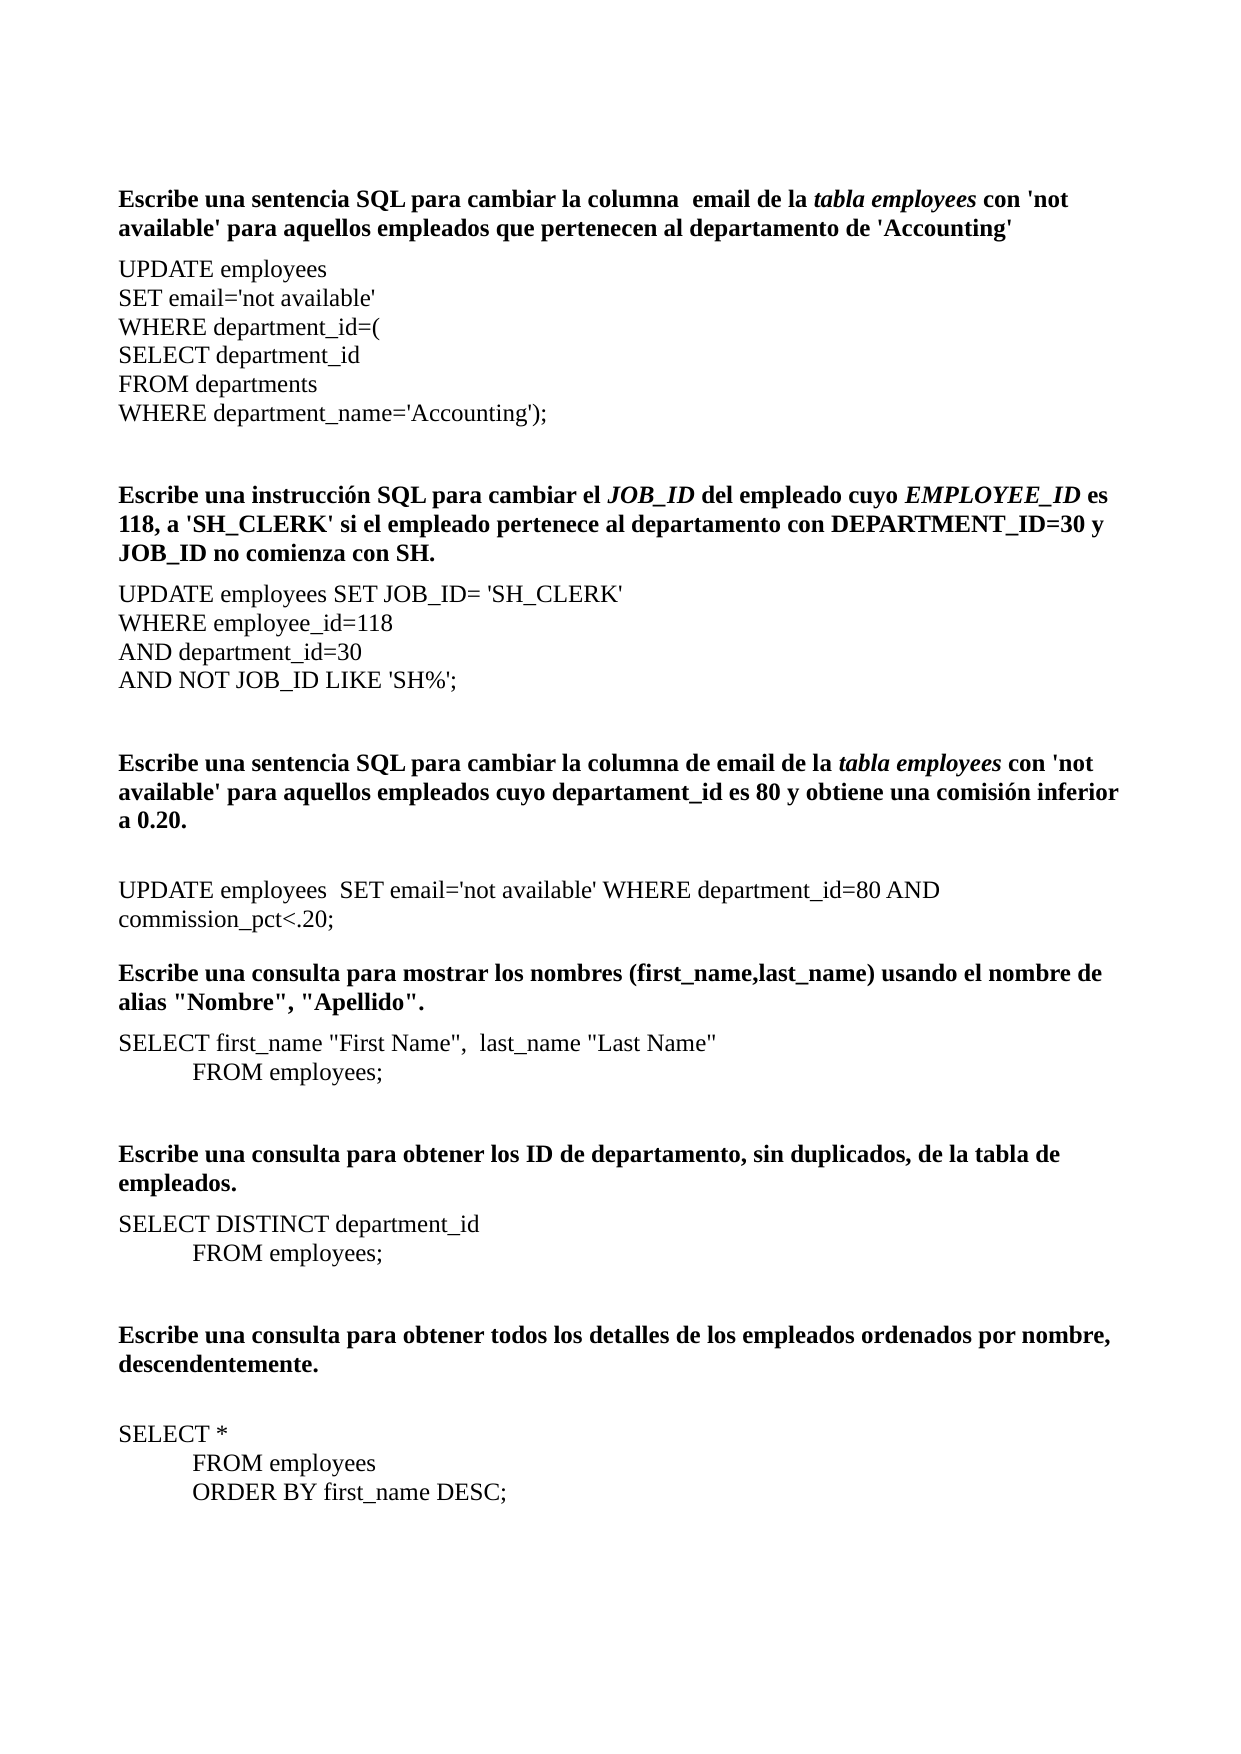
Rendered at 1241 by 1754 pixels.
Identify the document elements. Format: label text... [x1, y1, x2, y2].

text WHERE department_name='Accounting'); [118, 398, 1122, 427]
text FROM employees [118, 1448, 1122, 1477]
text UPDATE employees SET email='not available' WHERE department_id=80 AND commission_pct<.20; [118, 876, 1122, 933]
text FROM employees; [118, 1057, 1122, 1086]
text SELECT DISTINCT department_id [118, 1209, 1122, 1238]
text WHERE employee_id=118 [118, 608, 1122, 637]
text UPDATE employees SET JOB_ID= 'SH_CLERK' [118, 579, 1122, 608]
subtitle Escribe una consulta para mostrar los nombres (first_name,last_name) usando el nombre de alias "Nombre", "Apellido". [118, 958, 1122, 1016]
text WHERE department_id=( [118, 312, 1122, 341]
text SELECT first_name "First Name", last_name "Last Name" [118, 1028, 1122, 1057]
subtitle Escribe una sentencia SQL para cambiar la columna email de la tabla employees con 'not available' para aquellos empleados que pertenecen al departamento de 'Accounting' [118, 184, 1122, 242]
text SELECT * [118, 1391, 1122, 1448]
subtitle Escribe una consulta para obtener todos los detalles de los empleados ordenados por nombre, descendentemente. [118, 1321, 1122, 1378]
text UPDATE employees [118, 254, 1122, 283]
text FROM employees; [118, 1238, 1122, 1267]
text AND NOT JOB_ID LIKE 'SH%'; [118, 666, 1122, 694]
text AND department_id=30 [118, 637, 1122, 666]
text SELECT department_id [118, 341, 1122, 369]
subtitle Escribe una instrucción SQL para cambiar el JOB_ID del empleado cuyo EMPLOYEE_ID es 118, a 'SH_CLERK' si el empleado pertenece al departamento con DEPARTMENT_ID=30 y JOB_ID no comienza con SH. [118, 481, 1122, 567]
subtitle Escribe una consulta para obtener los ID de departamento, sin duplicados, de la tabla de empleados. [118, 1139, 1122, 1197]
subtitle Escribe una sentencia SQL para cambiar la columna de email de la tabla employees con 'not available' para aquellos empleados cuyo departament_id es 80 y obtiene una comisión inferior a 0.20. [118, 748, 1122, 834]
text FROM departments [118, 369, 1122, 398]
text SET email='not available' [118, 283, 1122, 312]
text ORDER BY first_name DESC; [118, 1477, 1122, 1506]
